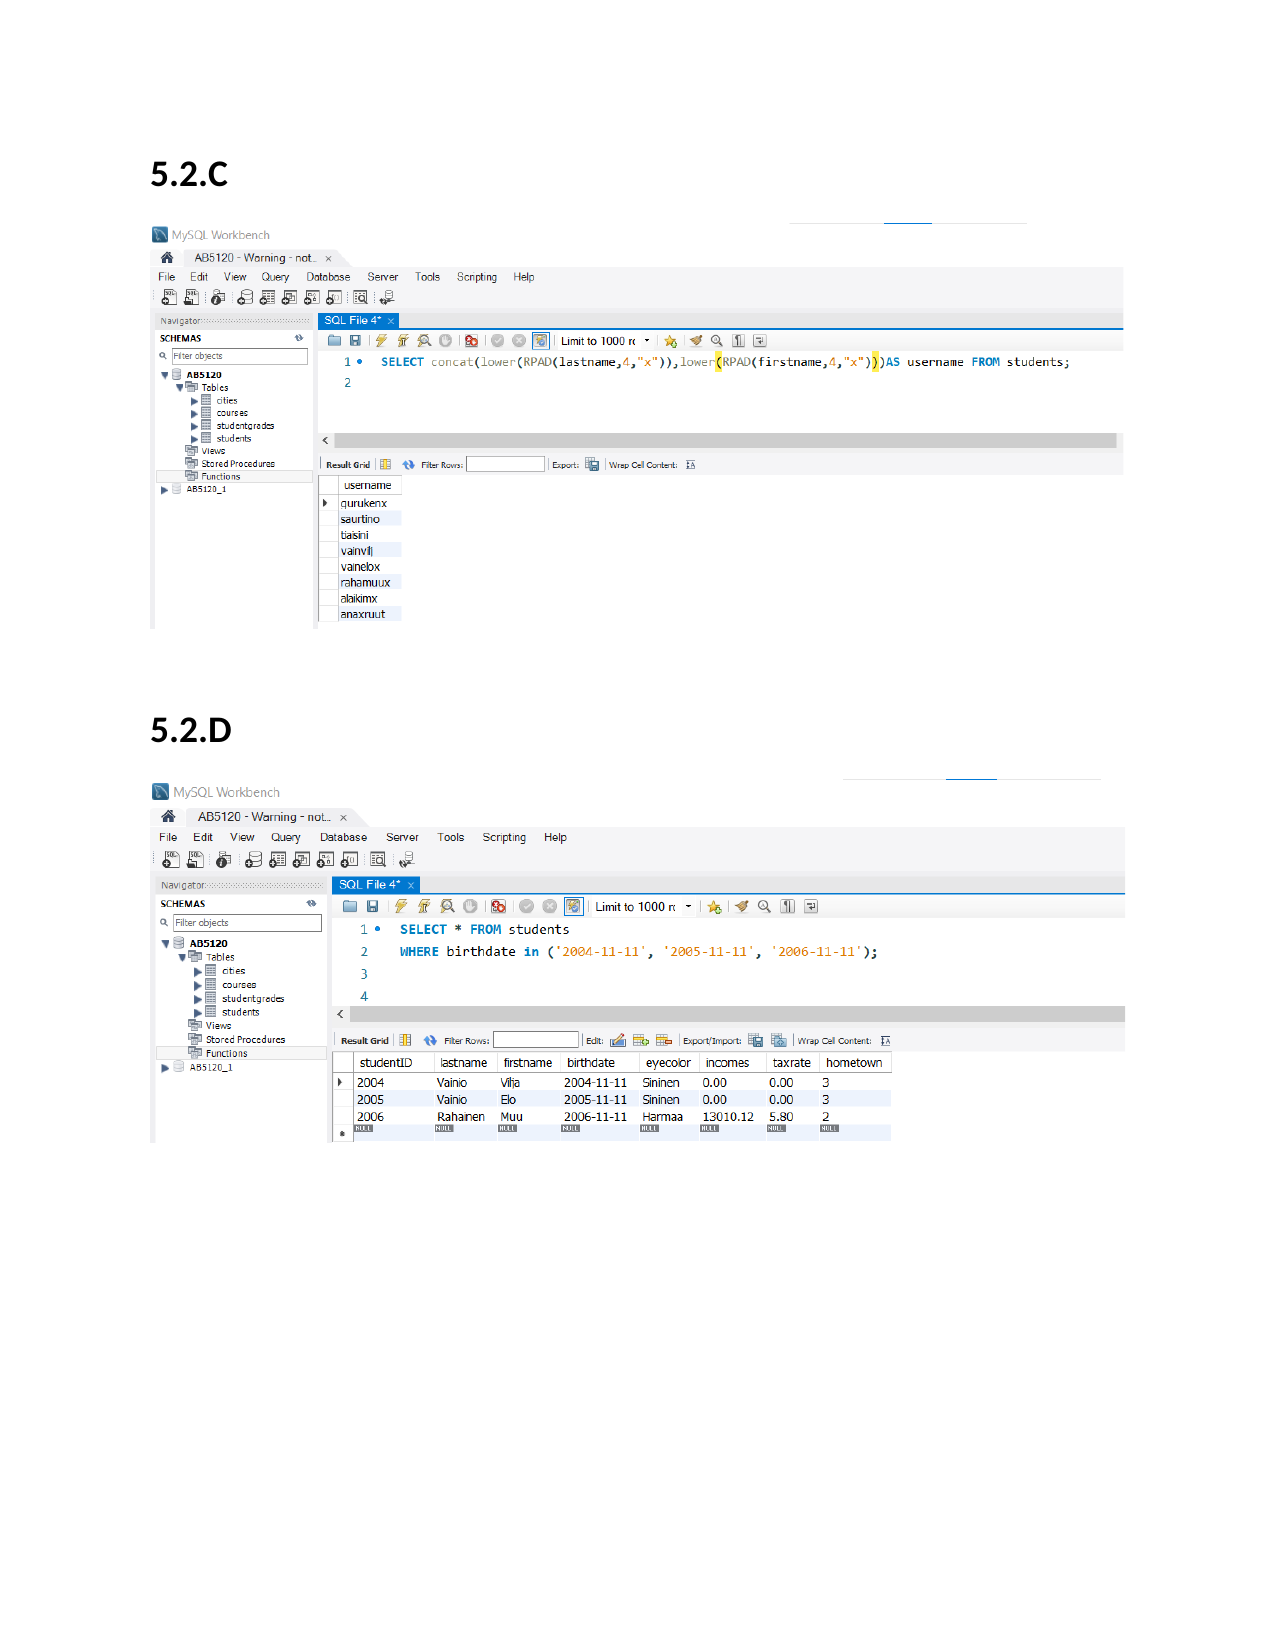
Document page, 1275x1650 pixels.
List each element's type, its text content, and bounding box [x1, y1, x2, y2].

text 5.2.C [150, 150, 1125, 196]
text 5.2.D [150, 706, 1125, 752]
